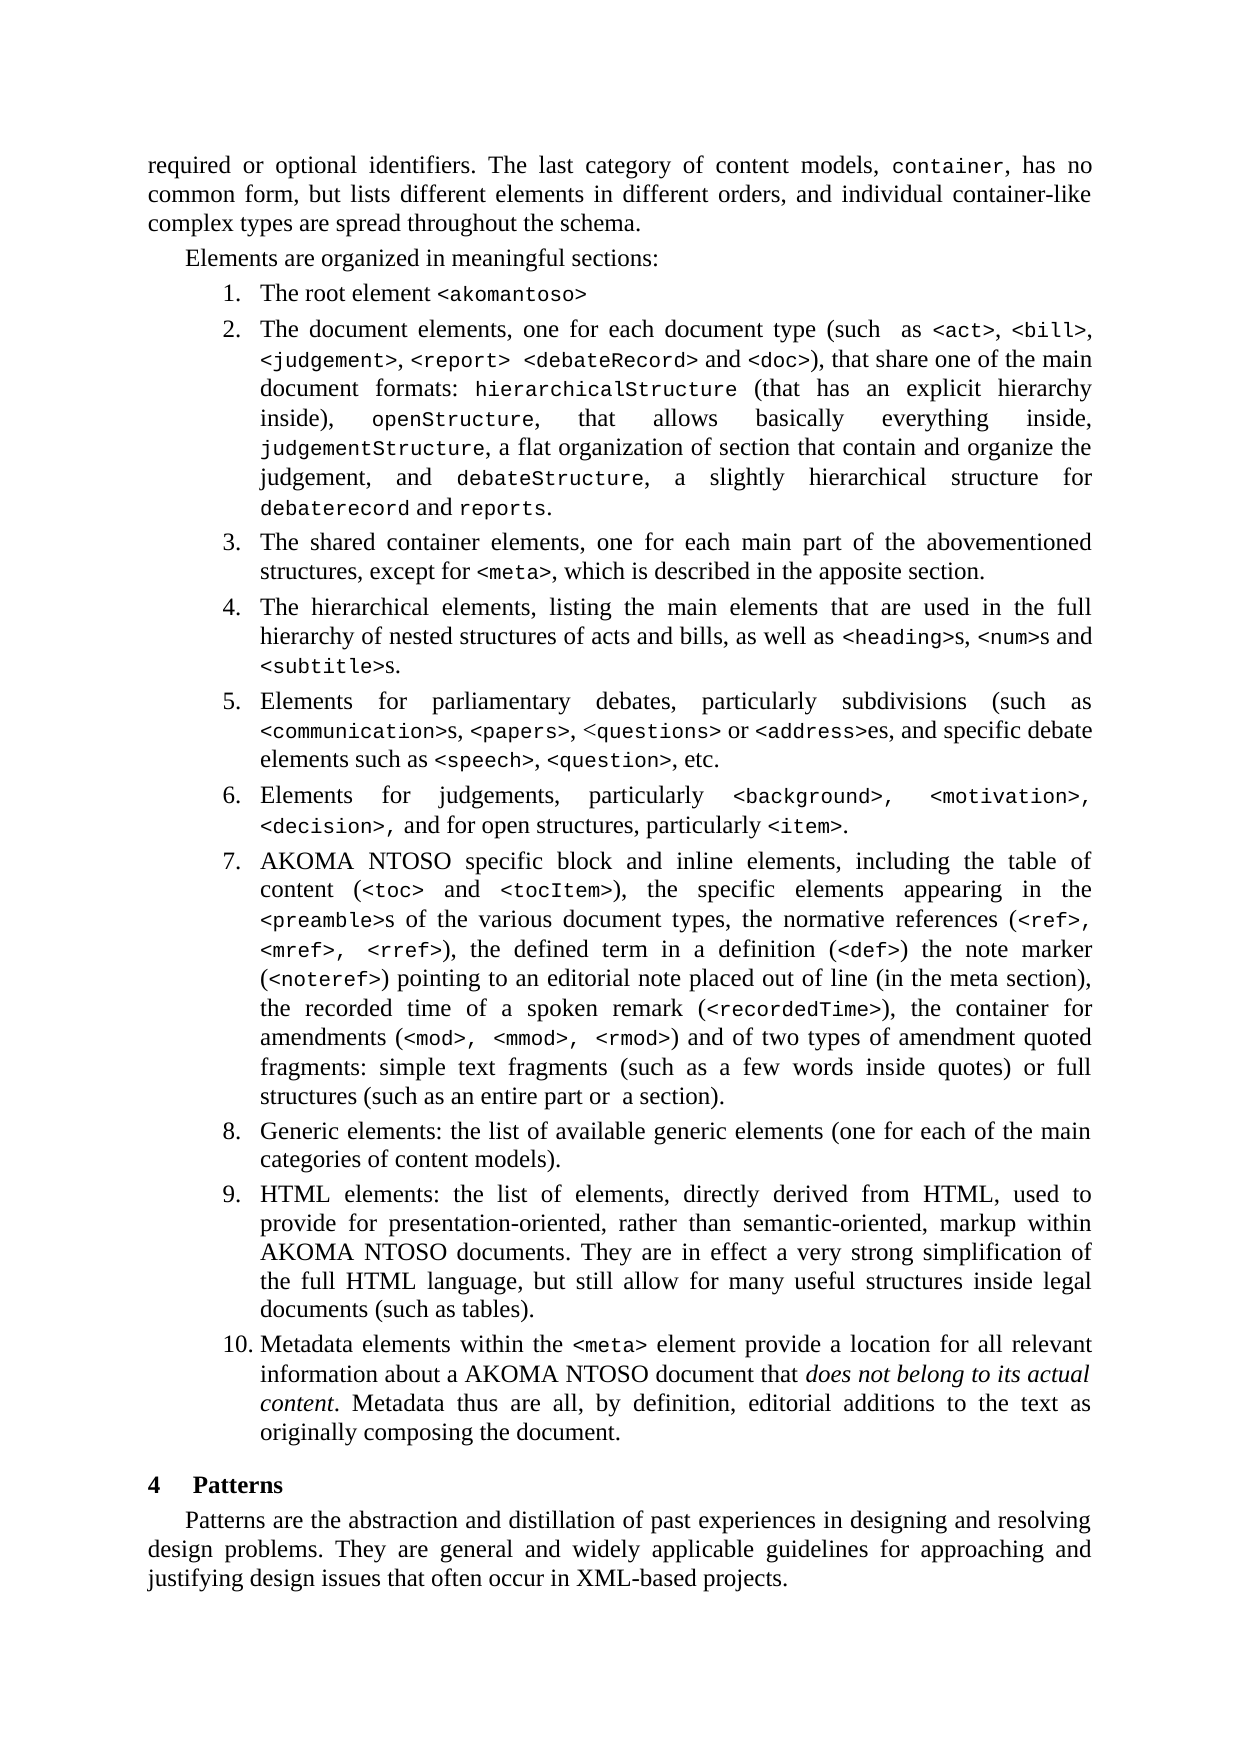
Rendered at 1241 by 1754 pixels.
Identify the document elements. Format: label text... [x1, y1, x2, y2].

list AKOMA NTOSO specific block and inline elements, including the table of content (<toc> and <tocItem>), the specific elements appearing in the <preamble>s of the various document types, the normative references (<ref>, <mref>, <rref>), the defined term in a definition (<def>) the note marker (<noteref>) pointing to an editorial note placed out of line (in the meta section), the recorded time of a spoken remark (<recordedTime>), the container for amendments (<mod>, <mmod>, <rmod>) and of two types of amendment quoted fragments: simple text fragments (such as a few words inside quotes) or full structures (such as an entire part or a section). [222, 846, 1092, 1109]
text required or optional identifiers. The last category of content models, container, has no common form, but lists different elements in different orders, and individual container-like complex types are spread throughout the schema. [148, 150, 1092, 237]
subtitle Patterns [148, 1470, 1092, 1499]
list The document elements, one for each document type (such as <act>, <bill>, <judgement>, <report> <debateRecord> and <doc>), that share one of the main document formats: hierarchicalStructure (that has an explicit hierarchy inside), openStructure, that allows basically everything inside, judgementStructure, a flat organization of section that contain and organize the judgement, and debateStructure, a slightly hierarchical structure for debaterecord and reports. [222, 314, 1092, 521]
list The hierarchical elements, listing the main elements that are used in the full hierarchy of nested structures of acts and bills, as well as <heading>s, <num>s and <subtitle>s. [222, 592, 1092, 680]
list Metadata elements within the <meta> element provide a location for all relevant information about a AKOMA NTOSO document that does not belong to its actual content. Metadata thus are all, by definition, editorial additions to the text as originally composing the document. [222, 1329, 1092, 1445]
list Elements for judgements, particularly <background>, <motivation>, <decision>, and for open structures, particularly <item>. [222, 780, 1092, 839]
list The shared container elements, one for each main part of the abovementioned structures, except for <meta>, which is described in the apposite section. [222, 527, 1092, 586]
list HTML elements: the list of elements, directly derived from HTML, used to provide for presentation-oriented, rather than semantic-oriented, markup within AKOMA NTOSO documents. They are in effect a very strong simplification of the full HTML language, but still allow for many useful structures inside legal documents (such as tables). [222, 1179, 1092, 1323]
list The root element <akomantoso> [222, 278, 1092, 308]
list Elements for parliamentary debates, particularly subdivisions (such as <communication>s, <papers>, <questions> or <address>es, and specific debate elements such as <speech>, <question>, etc. [222, 686, 1092, 774]
text Patterns are the abstraction and distillation of past experiences in designing and resolving design problems. They are general and widely applicable guidelines for approaching and justifying design issues that often occur in XML-based projects. [148, 1505, 1092, 1592]
text Elements are organized in meaningful sections: [148, 243, 1092, 272]
list Generic elements: the list of available generic elements (one for each of the main categories of content models). [222, 1116, 1092, 1173]
